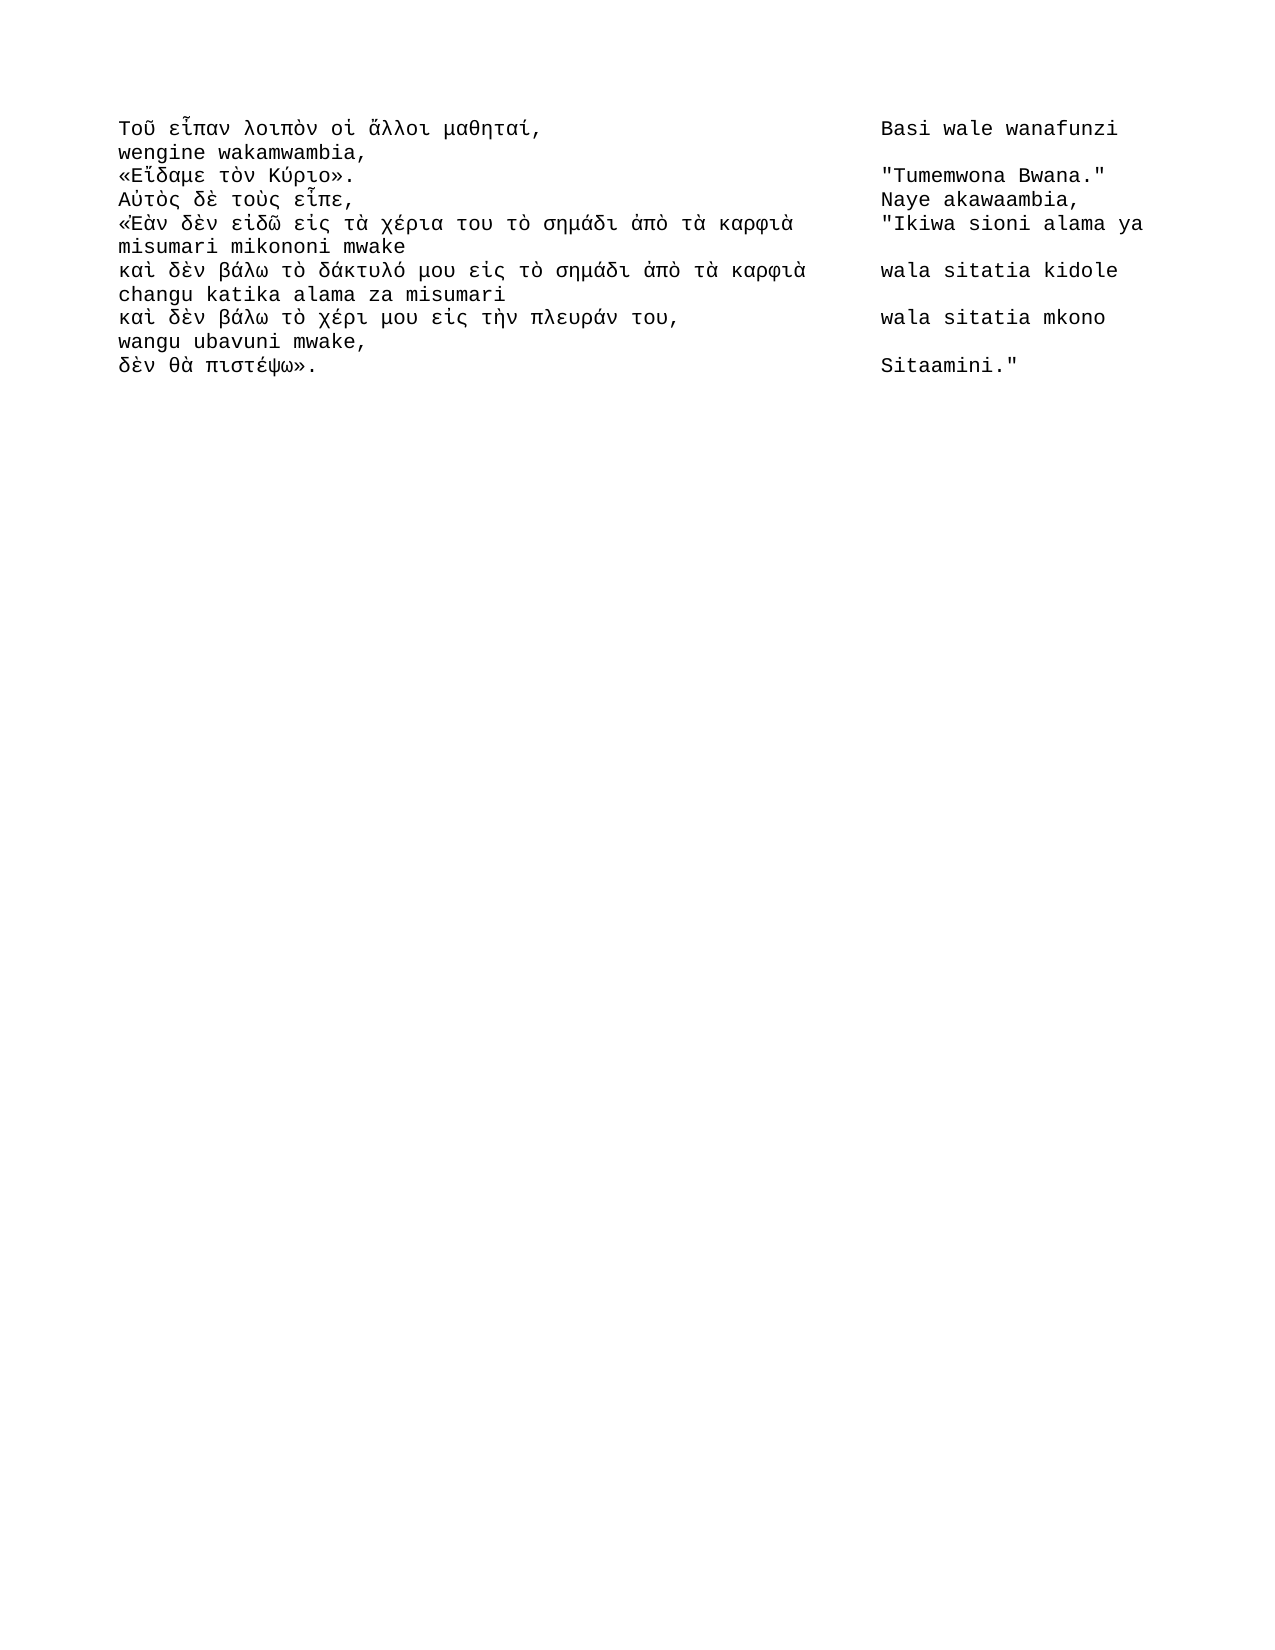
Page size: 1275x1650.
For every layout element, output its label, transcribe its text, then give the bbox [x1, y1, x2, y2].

text Αὐτὸς δὲ τοὺς εἶπε, Naye akawaambia, [118, 189, 1157, 213]
text «Εἴδαμε τὸν Κύριο». "Tumemwona Bwana." [118, 165, 1157, 189]
text Τοῦ εἶπαν λοιπὸν οἱ ἄλλοι μαθηταί, Basi wale wanafunzi wengine wakamwambia, [118, 118, 1157, 165]
text «Ἐὰν δὲν εἰδῶ εἰς τὰ χέρια του τὸ σημάδι ἀπὸ τὰ καρφιὰ "Ikiwa sioni alama ya misumari mikononi mwake [118, 213, 1157, 260]
text καὶ δὲν βάλω τὸ χέρι μου εἰς τὴν πλευράν του, wala sitatia mkono wangu ubavuni mwake, [118, 307, 1157, 354]
text καὶ δὲν βάλω τὸ δάκτυλό μου εἰς τὸ σημάδι ἀπὸ τὰ καρφιὰ wala sitatia kidole changu katika alama za misumari [118, 260, 1157, 307]
text δὲν θὰ πιστέψω». Sitaamini." [118, 354, 1157, 378]
